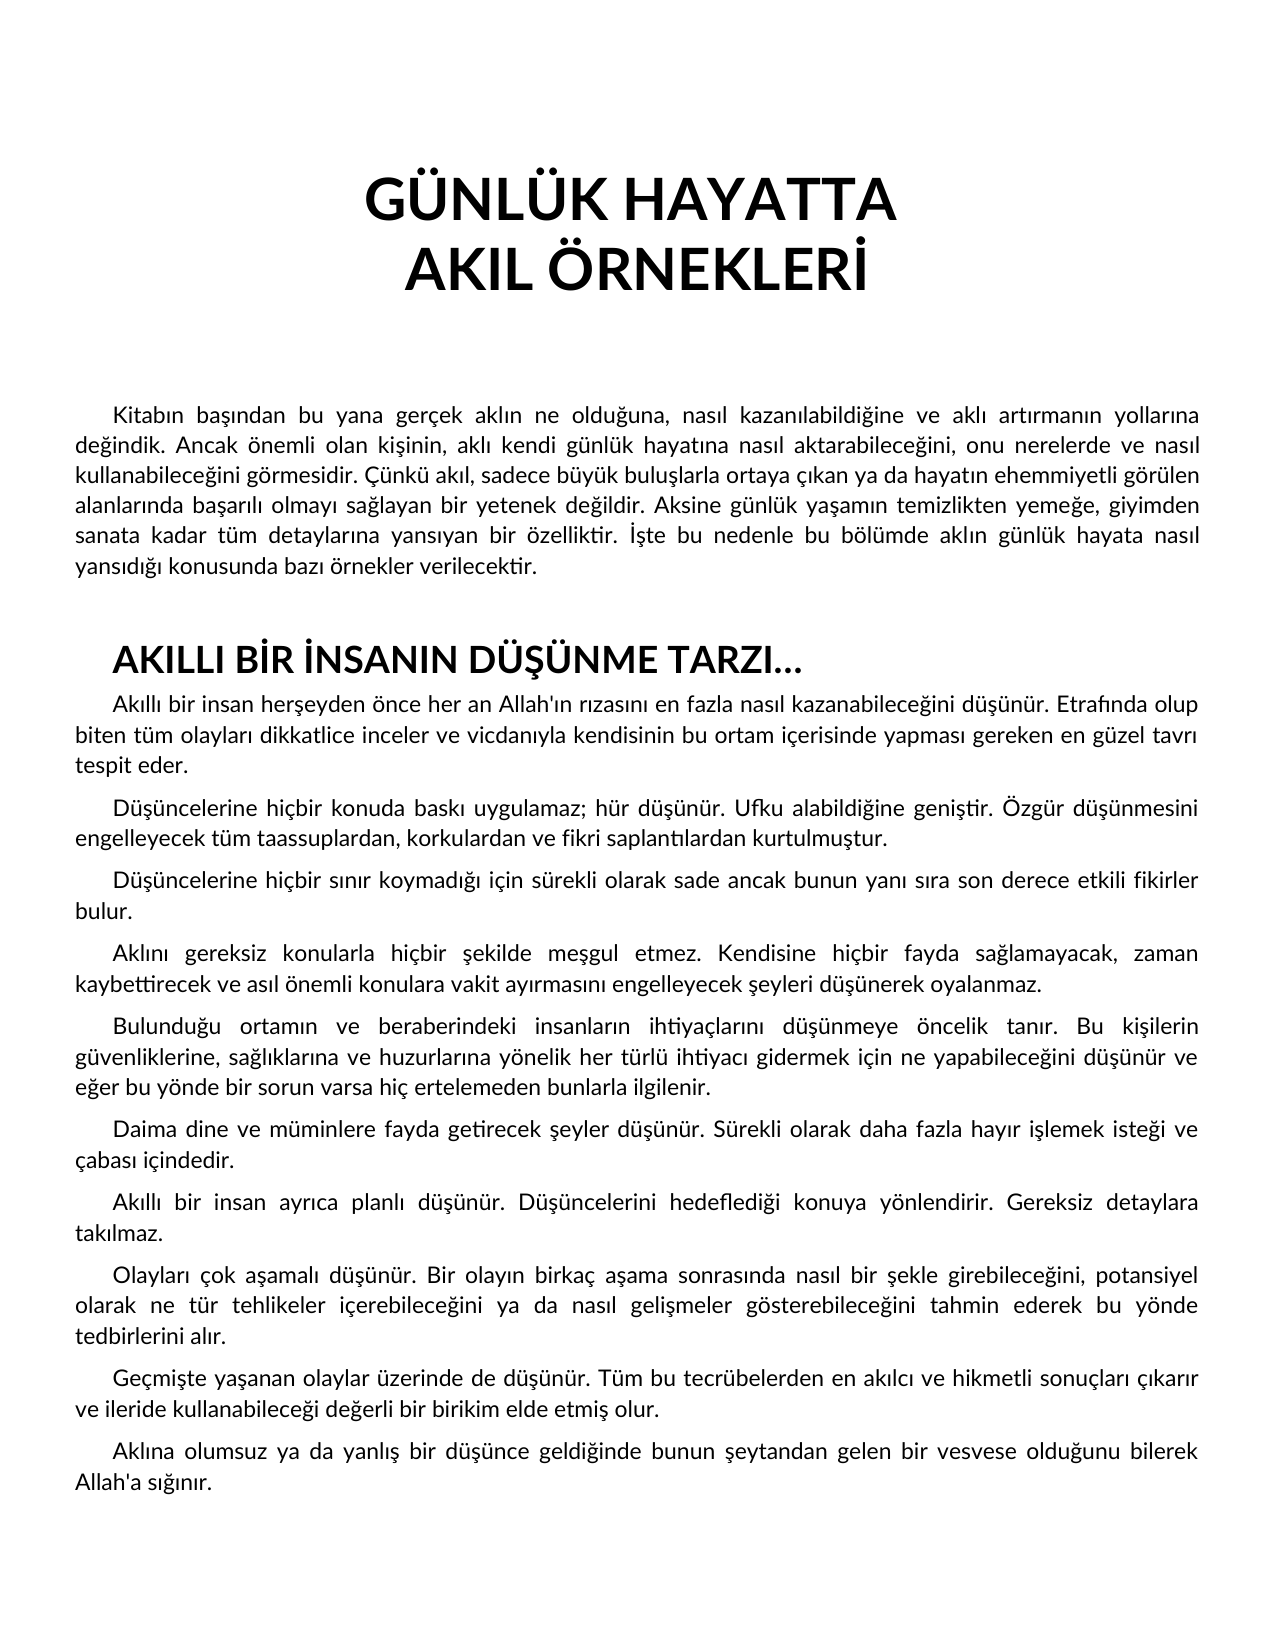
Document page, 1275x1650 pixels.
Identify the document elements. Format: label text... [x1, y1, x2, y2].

subtitle GÜNLÜK HAYATTA AKIL ÖRNEKLERİ [75, 162, 1200, 302]
text Kitabın başından bu yana gerçek aklın ne olduğuna, nasıl kazanılabildiğine ve aklı artırmanın yollarına değindik. Ancak önemli olan kişinin, aklı kendi günlük hayatına nasıl aktarabileceğini, onu nerelerde ve nasıl kullanabileceğini görmesidir. Çünkü akıl, sadece büyük buluşlarla ortaya çıkan ya da hayatın ehemmiyetli görülen alanlarında başarılı olmayı sağlayan bir yetenek değildir. Aksine günlük yaşamın temizlikten yemeğe, giyimden sanata kadar tüm detaylarına yansıyan bir özelliktir. İşte bu nedenle bu bölümde aklın günlük hayata nasıl yansıdığı konusunda bazı örnekler verilecektir. [75, 400, 1200, 579]
text Olayları çok aşamalı düşünür. Bir olayın birkaç aşama sonrasında nasıl bir şekle girebileceğini, potansiyel olarak ne tür tehlikeler içerebileceğini ya da nasıl gelişmeler gösterebileceğini tahmin ederek bu yönde tedbirlerini alır. [75, 1261, 1200, 1349]
text Geçmişte yaşanan olaylar üzerinde de düşünür. Tüm bu tecrübelerden en akılcı ve hikmetli sonuçları çıkarır ve ileride kullanabileceği değerli bir birikim elde etmiş olur. [75, 1364, 1200, 1422]
text Düşüncelerine hiçbir konuda baskı uygulamaz; hür düşünür. Ufku alabildiğine geniştir. Özgür düşünmesini engelleyecek tüm taassuplardan, korkulardan ve fikri saplantılardan kurtulmuştur. [75, 793, 1200, 851]
subtitle AKILLI BİR İNSANIN DÜŞÜNME TARZI… [112, 637, 1200, 682]
text Düşüncelerine hiçbir sınır koymadığı için sürekli olarak sade ancak bunun yanı sıra son derece etkili fikirler bulur. [75, 866, 1200, 924]
text Akıllı bir insan ayrıca planlı düşünür. Düşüncelerini hedeflediği konuya yönlendirir. Gereksiz detaylara takılmaz. [75, 1188, 1200, 1246]
text Aklına olumsuz ya da yanlış bir düşünce geldiğinde bunun şeytandan gelen bir vesvese olduğunu bilerek Allah'a sığınır. [75, 1437, 1200, 1495]
text Bulunduğu ortamın ve beraberindeki insanların ihtiyaçlarını düşünmeye öncelik tanır. Bu kişilerin güvenliklerine, sağlıklarına ve huzurlarına yönelik her türlü ihtiyacı gidermek için ne yapabileceğini düşünür ve eğer bu yönde bir sorun varsa hiç ertelemeden bunlarla ilgilenir. [75, 1012, 1200, 1100]
text Aklını gereksiz konularla hiçbir şekilde meşgul etmez. Kendisine hiçbir fayda sağlamayacak, zaman kaybettirecek ve asıl önemli konulara vakit ayırmasını engelleyecek şeyleri düşünerek oyalanmaz. [75, 939, 1200, 997]
text Akıllı bir insan herşeyden önce her an Allah'ın rızasını en fazla nasıl kazanabileceğini düşünür. Etrafında olup biten tüm olayları dikkatlice inceler ve vicdanıyla kendisinin bu ortam içerisinde yapması gereken en güzel tavrı tespit eder. [75, 690, 1200, 778]
text Daima dine ve müminlere fayda getirecek şeyler düşünür. Sürekli olarak daha fazla hayır işlemek isteği ve çabası içindedir. [75, 1115, 1200, 1173]
